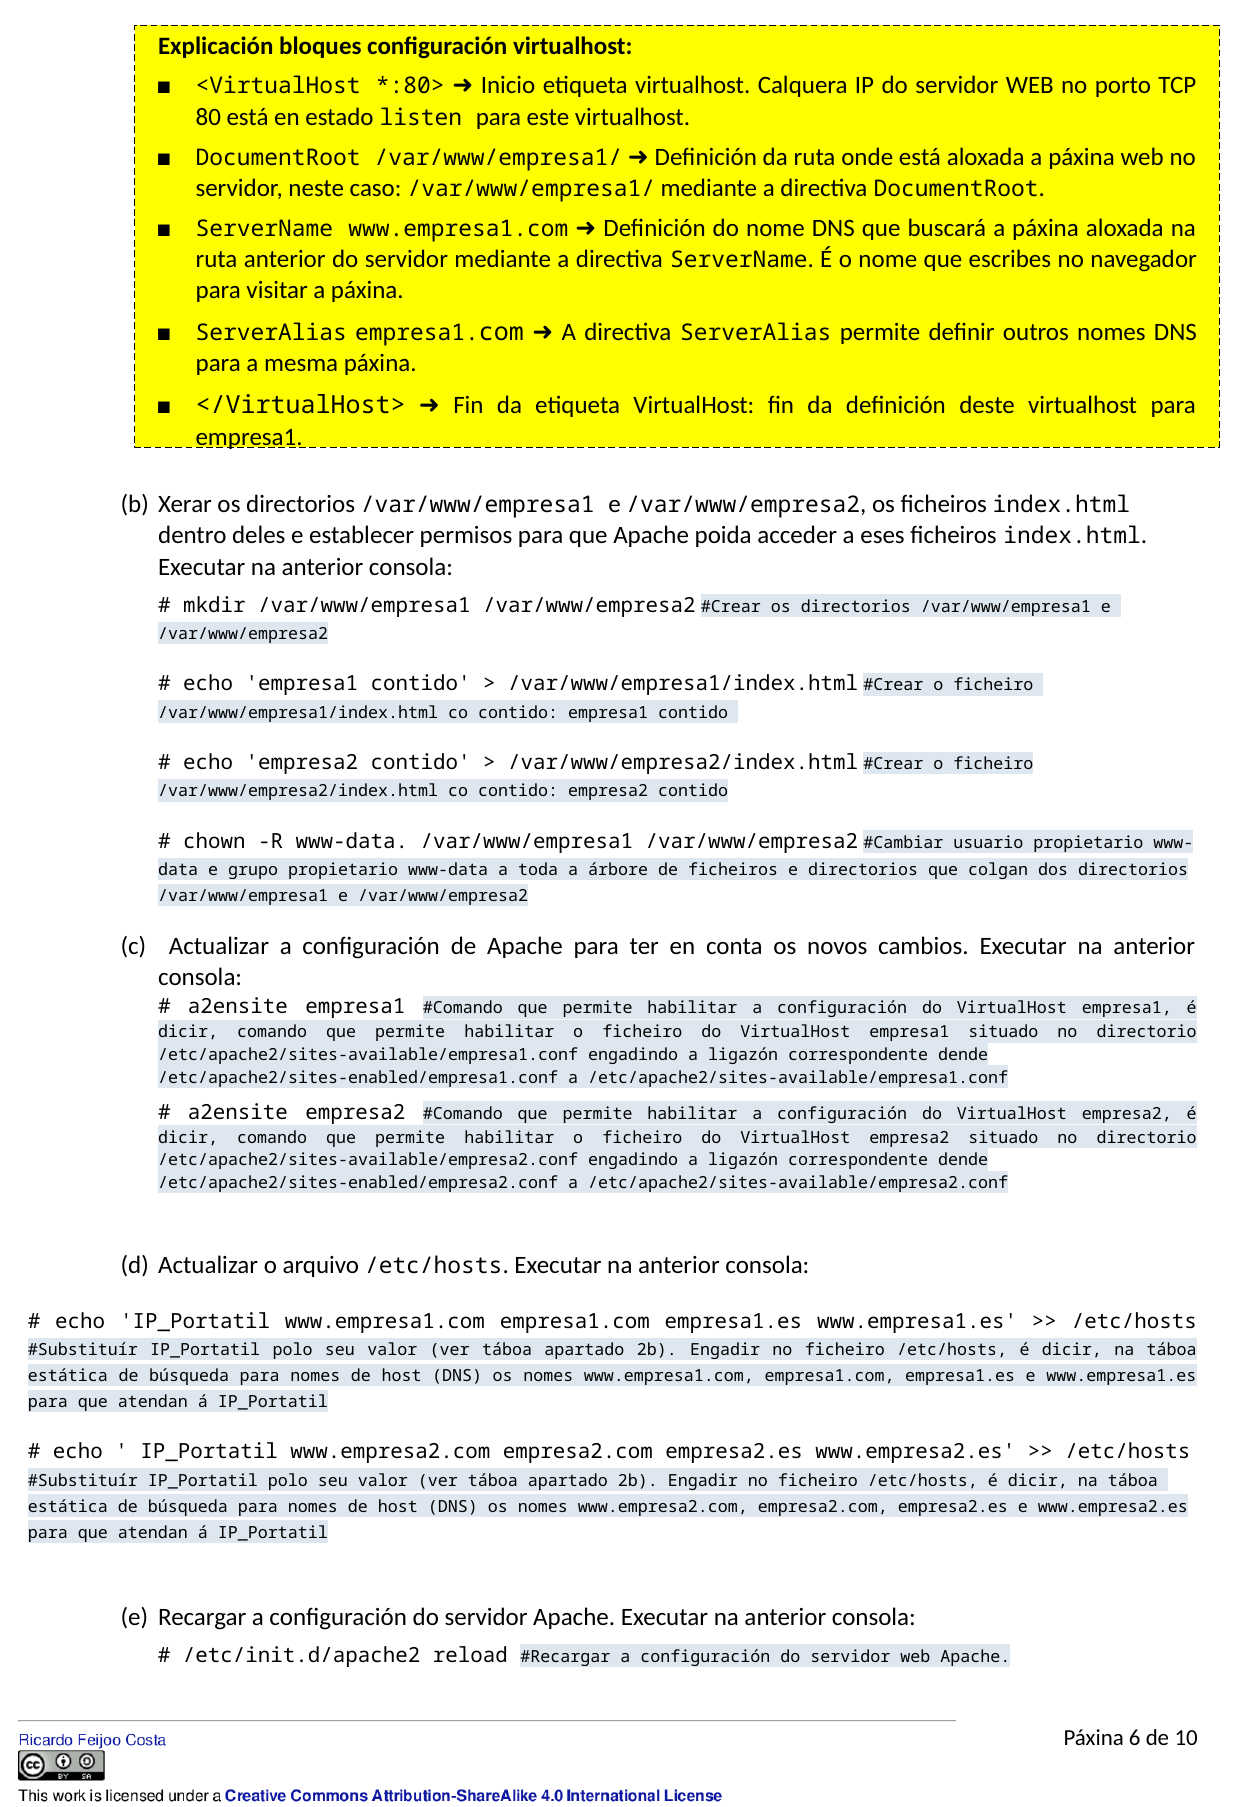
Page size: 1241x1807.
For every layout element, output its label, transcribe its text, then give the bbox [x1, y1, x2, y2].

list /etc/apache2/sites-enabled/empresa1.conf a /etc/apache2/sites-available/empresa1.conf [120, 1065, 1197, 1088]
list ServerName www.empresa1.com ➜ Definición do nome DNS que buscará a páxina aloxada na ruta anterior do servidor mediante a directiva ServerName. É o nome que escribes no navegador para visitar a páxina. [158, 212, 1197, 305]
list # echo ' IP_Portatil www.empresa2.com empresa2.com empresa2.es www.empresa2.es' >> /etc/hosts #Substituír IP_Portatil polo seu valor (ver táboa apartado 2b). Engadir no ficheiro /etc/hosts, é dicir, na táboa estática de búsqueda para nomes de host (DNS) os nomes www.empresa2.com, empresa2.com, empresa2.es e www.empresa2.es para que atendan á IP_Portatil [28, 1436, 1197, 1576]
list # echo 'empresa2 contido' > /var/www/empresa2/index.html #Crear o ficheiro /var/www/empresa2/index.html co contido: empresa2 contido [120, 747, 1197, 802]
list ServerAlias empresa1.com ➜ A directiva ServerAlias permite definir outros nomes DNS para a mesma páxina. [158, 313, 1197, 378]
list # echo 'empresa1 contido' > /var/www/empresa1/index.html #Crear o ficheiro /var/www/empresa1/index.html co contido: empresa1 contido [120, 668, 1197, 723]
list # chown -R www-data. /var/www/empresa1 /var/www/empresa2 #Cambiar usuario propietario www-data e grupo propietario www-data a toda a árbore de ficheiros e directorios que colgan dos directorios /var/www/empresa1 e /var/www/empresa2 [120, 826, 1197, 906]
list Recargar a configuración do servidor Apache. Executar na anterior consola: [120, 1601, 1197, 1631]
list /etc/apache2/sites-enabled/empresa2.conf a /etc/apache2/sites-available/empresa2.conf [120, 1171, 1197, 1193]
list Xerar os directorios /var/www/empresa1 e /var/www/empresa2, os ficheiros index.html dentro deles e establecer permisos para que Apache poida acceder a eses ficheiros index.html. Executar na anterior consola: [120, 488, 1197, 581]
list </VirtualHost> ➜ Fin da etiqueta VirtualHost: fin da definición deste virtualhost para empresa1. [158, 387, 1197, 479]
list # mkdir /var/www/empresa1 /var/www/empresa2 #Crear os directorios /var/www/empresa1 e /var/www/empresa2 [120, 590, 1197, 644]
list # echo 'IP_Portatil www.empresa1.com empresa1.com empresa1.es www.empresa1.es' >> /etc/hosts #Substituír IP_Portatil polo seu valor (ver táboa apartado 2b). Engadir no ficheiro /etc/hosts, é dicir, na táboa estática de búsqueda para nomes de host (DNS) os nomes www.empresa1.com, empresa1.com, empresa1.es e www.empresa1.es para que atendan á IP_Portatil [28, 1306, 1197, 1412]
list <VirtualHost *:80> ➜ Inicio etiqueta virtualhost. Calquera IP do servidor WEB no porto TCP 80 está en estado listen para este virtualhost. [158, 69, 1197, 132]
picture [8, 1715, 957, 1806]
list Actualizar a configuración de Apache para ter en conta os novos cambios. Executar na anterior consola: # a2ensite empresa1 #Comando que permite habilitar a configuración do VirtualHost empresa1, é dicir, comando que permite habilitar o ficheiro do VirtualHost empresa1 situado no directorio /etc/apache2/sites-available/empresa1.conf engadindo a ligazón correspondente dende [120, 931, 1197, 1065]
list # /etc/init.d/apache2 reload #Recargar a configuración do servidor web Apache. [122, 1640, 1197, 1668]
list Actualizar o arquivo /etc/hosts. Executar na anterior consola: [120, 1249, 1197, 1280]
list DocumentRoot /var/www/empresa1/ ➜ Definición da ruta onde está aloxada a páxina web no servidor, neste caso: /var/www/empresa1/ mediante a directiva DocumentRoot. [158, 140, 1197, 203]
list # a2ensite empresa2 #Comando que permite habilitar a configuración do VirtualHost empresa2, é dicir, comando que permite habilitar o ficheiro do VirtualHost empresa2 situado no directorio /etc/apache2/sites-available/empresa2.conf engadindo a ligazón correspondente dende [120, 1097, 1197, 1171]
list Explicación bloques configuración virtualhost: [120, 30, 1197, 60]
